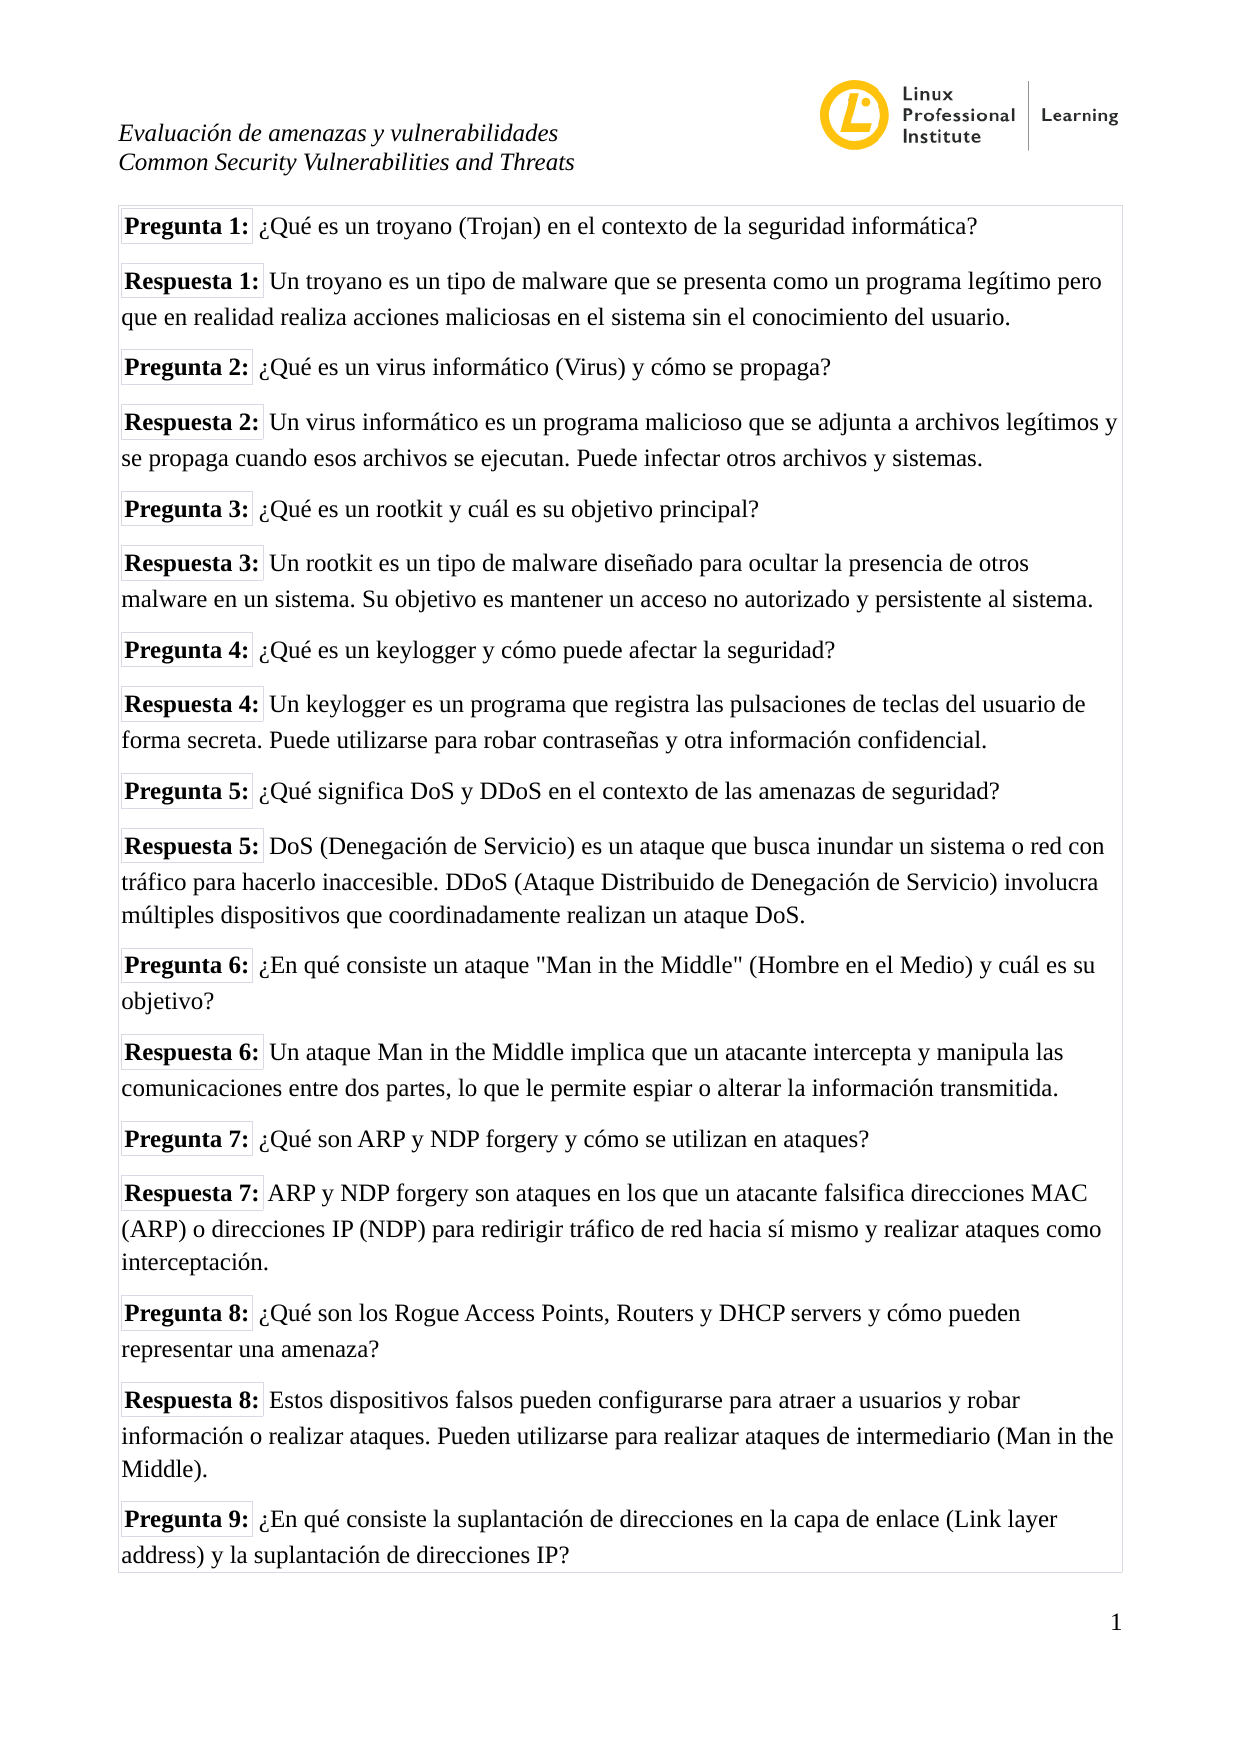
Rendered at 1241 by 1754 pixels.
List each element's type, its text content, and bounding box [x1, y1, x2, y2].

text Respuesta 4: Un keylogger es un programa que registra las pulsaciones de teclas del usuario de forma secreta. Puede utilizarse para robar contraseñas y otra información confidencial. [119, 683, 1122, 754]
text Pregunta 6: ¿En qué consiste un ataque "Man in the Middle" (Hombre en el Medio) y cuál es su objetivo? [119, 944, 1122, 1015]
text Pregunta 1: ¿Qué es un troyano (Trojan) en el contexto de la seguridad informática? [119, 206, 1122, 243]
text Respuesta 3: Un rootkit es un tipo de malware diseñado para ocultar la presencia de otros malware en un sistema. Su objetivo es mantener un acceso no autorizado y persistente al sistema. [119, 542, 1122, 613]
text Pregunta 2: ¿Qué es un virus informático (Virus) y cómo se propaga? [119, 346, 1122, 384]
text Respuesta 5: DoS (Denegación de Servicio) es un ataque que busca inundar un sistema o red con tráfico para hacerlo inaccesible. DDoS (Ataque Distribuido de Denegación de Servicio) involucra múltiples dispositivos que coordinadamente realizan un ataque DoS. [119, 825, 1122, 928]
text Pregunta 5: ¿Qué significa DoS y DDoS en el contexto de las amenazas de seguridad? [119, 770, 1122, 808]
picture [819, 79, 1119, 151]
text Respuesta 6: Un ataque Man in the Middle implica que un atacante intercepta y manipula las comunicaciones entre dos partes, lo que le permite espiar o alterar la información transmitida. [119, 1031, 1122, 1102]
text Pregunta 7: ¿Qué son ARP y NDP forgery y cómo se utilizan en ataques? [119, 1118, 1122, 1156]
text Pregunta 4: ¿Qué es un keylogger y cómo puede afectar la seguridad? [119, 629, 1122, 667]
text Respuesta 1: Un troyano es un tipo de malware que se presenta como un programa legítimo pero que en realidad realiza acciones maliciosas en el sistema sin el conocimiento del usuario. [119, 260, 1122, 331]
text Respuesta 8: Estos dispositivos falsos pueden configurarse para atraer a usuarios y robar información o realizar ataques. Pueden utilizarse para realizar ataques de intermediario (Man in the Middle). [119, 1379, 1122, 1482]
text Respuesta 7: ARP y NDP forgery son ataques en los que un atacante falsifica direcciones MAC (ARP) o direcciones IP (NDP) para redirigir tráfico de red hacia sí mismo y realizar ataques como interceptación. [119, 1172, 1122, 1276]
text Respuesta 2: Un virus informático es un programa malicioso que se adjunta a archivos legítimos y se propaga cuando esos archivos se ejecutan. Puede infectar otros archivos y sistemas. [119, 401, 1122, 472]
text Pregunta 8: ¿Qué son los Rogue Access Points, Routers y DHCP servers y cómo pueden representar una amenaza? [119, 1292, 1122, 1363]
text Pregunta 9: ¿En qué consiste la suplantación de direcciones en la capa de enlace (Link layer address) y la suplantación de direcciones IP? [119, 1498, 1122, 1572]
text Pregunta 3: ¿Qué es un rootkit y cuál es su objetivo principal? [119, 488, 1122, 525]
